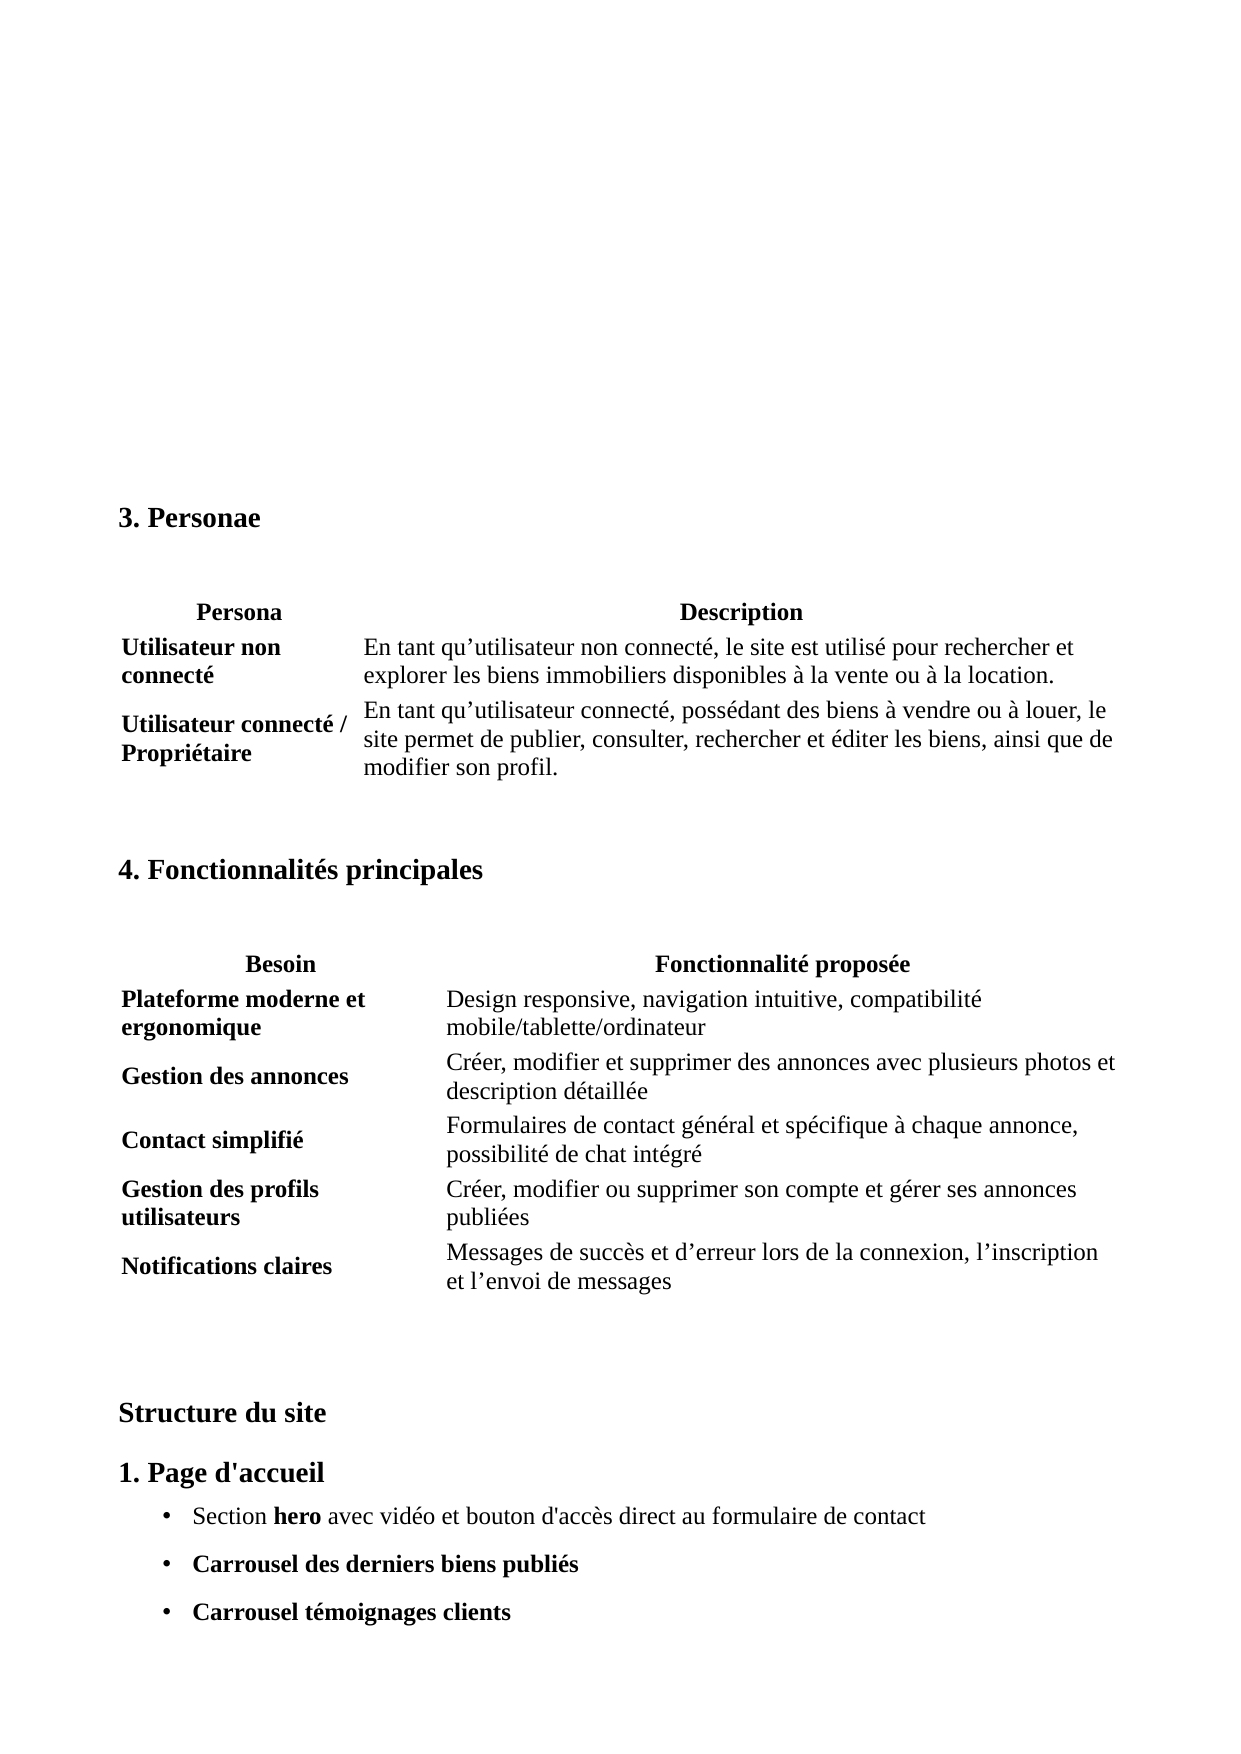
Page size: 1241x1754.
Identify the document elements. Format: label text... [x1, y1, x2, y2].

table_cell Utilisateur non connecté [118, 629, 360, 692]
list Carrousel témoignages clients [162, 1597, 1122, 1625]
table_header Description [360, 594, 1122, 629]
table_cell Contact simplifié [118, 1108, 443, 1171]
table_header Fonctionnalité proposée [443, 946, 1122, 981]
table_cell Plateforme moderne et ergonomique [118, 981, 443, 1044]
table_cell Formulaires de contact général et spécifique à chaque annonce, possibilité de chat intégré [443, 1108, 1122, 1171]
subtitle 3. Personae [118, 500, 1122, 534]
table_cell Gestion des annonces [118, 1044, 443, 1107]
subtitle Structure du site [118, 1395, 1122, 1428]
table_cell Utilisateur connecté / Propriétaire [118, 692, 360, 784]
table_cell Créer, modifier et supprimer des annonces avec plusieurs photos et description détaillée [443, 1044, 1122, 1107]
table_cell En tant qu’utilisateur connecté, possédant des biens à vendre ou à louer, le site permet de publier, consulter, rechercher et éditer les biens, ainsi que de modifier son profil. [360, 692, 1122, 784]
table_cell Design responsive, navigation intuitive, compatibilité mobile/tablette/ordinateur [443, 981, 1122, 1044]
table_cell Messages de succès et d’erreur lors de la connexion, l’inscription et l’envoi de messages [443, 1234, 1122, 1297]
table_cell Notifications claires [118, 1234, 443, 1297]
subtitle 4. Fonctionnalités principales [118, 852, 1122, 886]
table_cell Gestion des profils utilisateurs [118, 1171, 443, 1234]
list Section hero avec vidéo et bouton d'accès direct au formulaire de contact [162, 1501, 1122, 1530]
table_header Persona [118, 594, 360, 629]
table_cell Créer, modifier ou supprimer son compte et gérer ses annonces publiées [443, 1171, 1122, 1234]
table_header Besoin [118, 946, 443, 981]
subtitle 1. Page d'accueil [118, 1455, 1122, 1489]
list Carrousel des derniers biens publiés [162, 1549, 1122, 1578]
table_cell En tant qu’utilisateur non connecté, le site est utilisé pour rechercher et explorer les biens immobiliers disponibles à la vente ou à la location. [360, 629, 1122, 692]
